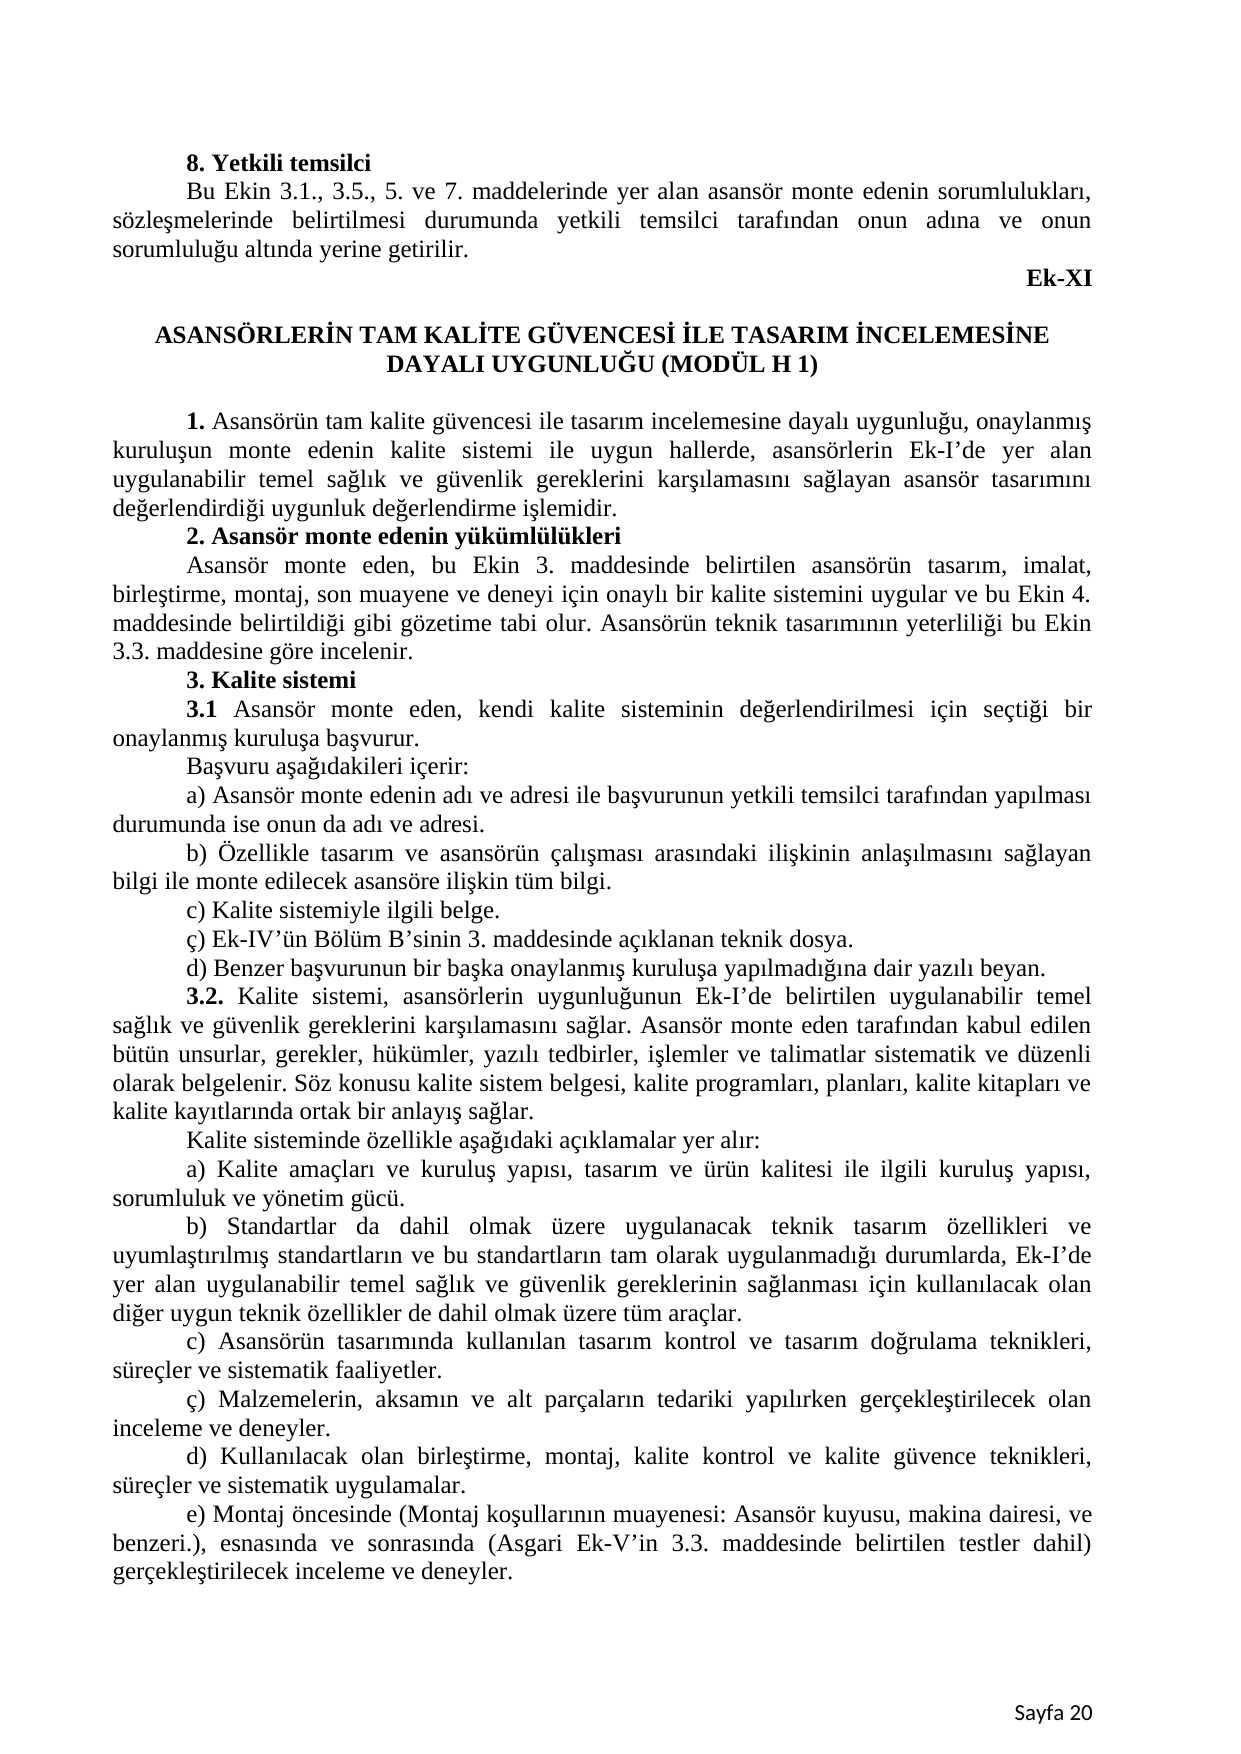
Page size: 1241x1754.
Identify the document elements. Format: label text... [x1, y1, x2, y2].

text 8. Yetkili temsilci [112, 148, 1092, 176]
text ç) Malzemelerin, aksamın ve alt parçaların tedariki yapılırken gerçekleştirilecek olan inceleme ve deneyler. [112, 1384, 1092, 1441]
text c) Asansörün tasarımında kullanılan tasarım kontrol ve tasarım doğrulama teknikleri, süreçler ve sistematik faaliyetler. [112, 1326, 1092, 1384]
text e) Montaj öncesinde (Montaj koşullarının muayenesi: Asansör kuyusu, makina dairesi, ve benzeri.), esnasında ve sonrasında (Asgari Ek-V’in 3.3. maddesinde belirtilen testler dahil) gerçekleştirilecek inceleme ve deneyler. [112, 1499, 1092, 1585]
text b) Standartlar da dahil olmak üzere uygulanacak teknik tasarım özellikleri ve uyumlaştırılmış standartların ve bu standartların tam olarak uygulanmadığı durumlarda, Ek-I’de yer alan uygulanabilir temel sağlık ve güvenlik gereklerinin sağlanması için kullanılacak olan diğer uygun teknik özellikler de dahil olmak üzere tüm araçlar. [112, 1211, 1092, 1326]
text c) Kalite sistemiyle ilgili belge. [112, 895, 1092, 924]
text b) Özellikle tasarım ve asansörün çalışması arasındaki ilişkinin anlaşılmasını sağlayan bilgi ile monte edilecek asansöre ilişkin tüm bilgi. [112, 838, 1092, 895]
text Ek-XI [112, 263, 1092, 291]
text ASANSÖRLERİN TAM KALİTE GÜVENCESİ İLE TASARIM İNCELEMESİNE DAYALI UYGUNLUĞU (MODÜL H 1) [112, 320, 1092, 378]
text 3.1 Asansör monte eden, kendi kalite sisteminin değerlendirilmesi için seçtiği bir onaylanmış kuruluşa başvurur. [112, 694, 1092, 751]
text Asansör monte eden, bu Ekin 3. maddesinde belirtilen asansörün tasarım, imalat, birleştirme, montaj, son muayene ve deneyi için onaylı bir kalite sistemini uygular ve bu Ekin 4. maddesinde belirtildiği gibi gözetime tabi olur. Asansörün teknik tasarımının yeterliliği bu Ekin 3.3. maddesine göre incelenir. [112, 550, 1092, 665]
text d) Benzer başvurunun bir başka onaylanmış kuruluşa yapılmadığına dair yazılı beyan. [112, 953, 1092, 981]
text ç) Ek-IV’ün Bölüm B’sinin 3. maddesinde açıklanan teknik dosya. [112, 924, 1092, 953]
text 3.2. Kalite sistemi, asansörlerin uygunluğunun Ek-I’de belirtilen uygulanabilir temel sağlık ve güvenlik gereklerini karşılamasını sağlar. Asansör monte eden tarafından kabul edilen bütün unsurlar, gerekler, hükümler, yazılı tedbirler, işlemler ve talimatlar sistematik ve düzenli olarak belgelenir. Söz konusu kalite sistem belgesi, kalite programları, planları, kalite kitapları ve kalite kayıtlarında ortak bir anlayış sağlar. [112, 981, 1092, 1125]
text 3. Kalite sistemi [112, 665, 1092, 694]
text Bu Ekin 3.1., 3.5., 5. ve 7. maddelerinde yer alan asansör monte edenin sorumlulukları, sözleşmelerinde belirtilmesi durumunda yetkili temsilci tarafından onun adına ve onun sorumluluğu altında yerine getirilir. [112, 176, 1092, 263]
text 2. Asansör monte edenin yükümlülükleri [112, 521, 1092, 550]
text a) Asansör monte edenin adı ve adresi ile başvurunun yetkili temsilci tarafından yapılması durumunda ise onun da adı ve adresi. [112, 780, 1092, 838]
text 1. Asansörün tam kalite güvencesi ile tasarım incelemesine dayalı uygunluğu, onaylanmış kuruluşun monte edenin kalite sistemi ile uygun hallerde, asansörlerin Ek-I’de yer alan uygulanabilir temel sağlık ve güvenlik gereklerini karşılamasını sağlayan asansör tasarımını değerlendirdiği uygunluk değerlendirme işlemidir. [112, 406, 1092, 521]
text a) Kalite amaçları ve kuruluş yapısı, tasarım ve ürün kalitesi ile ilgili kuruluş yapısı, sorumluluk ve yönetim gücü. [112, 1154, 1092, 1211]
text d) Kullanılacak olan birleştirme, montaj, kalite kontrol ve kalite güvence teknikleri, süreçler ve sistematik uygulamalar. [112, 1441, 1092, 1499]
text Başvuru aşağıdakileri içerir: [112, 751, 1092, 780]
text Kalite sisteminde özellikle aşağıdaki açıklamalar yer alır: [112, 1125, 1092, 1154]
